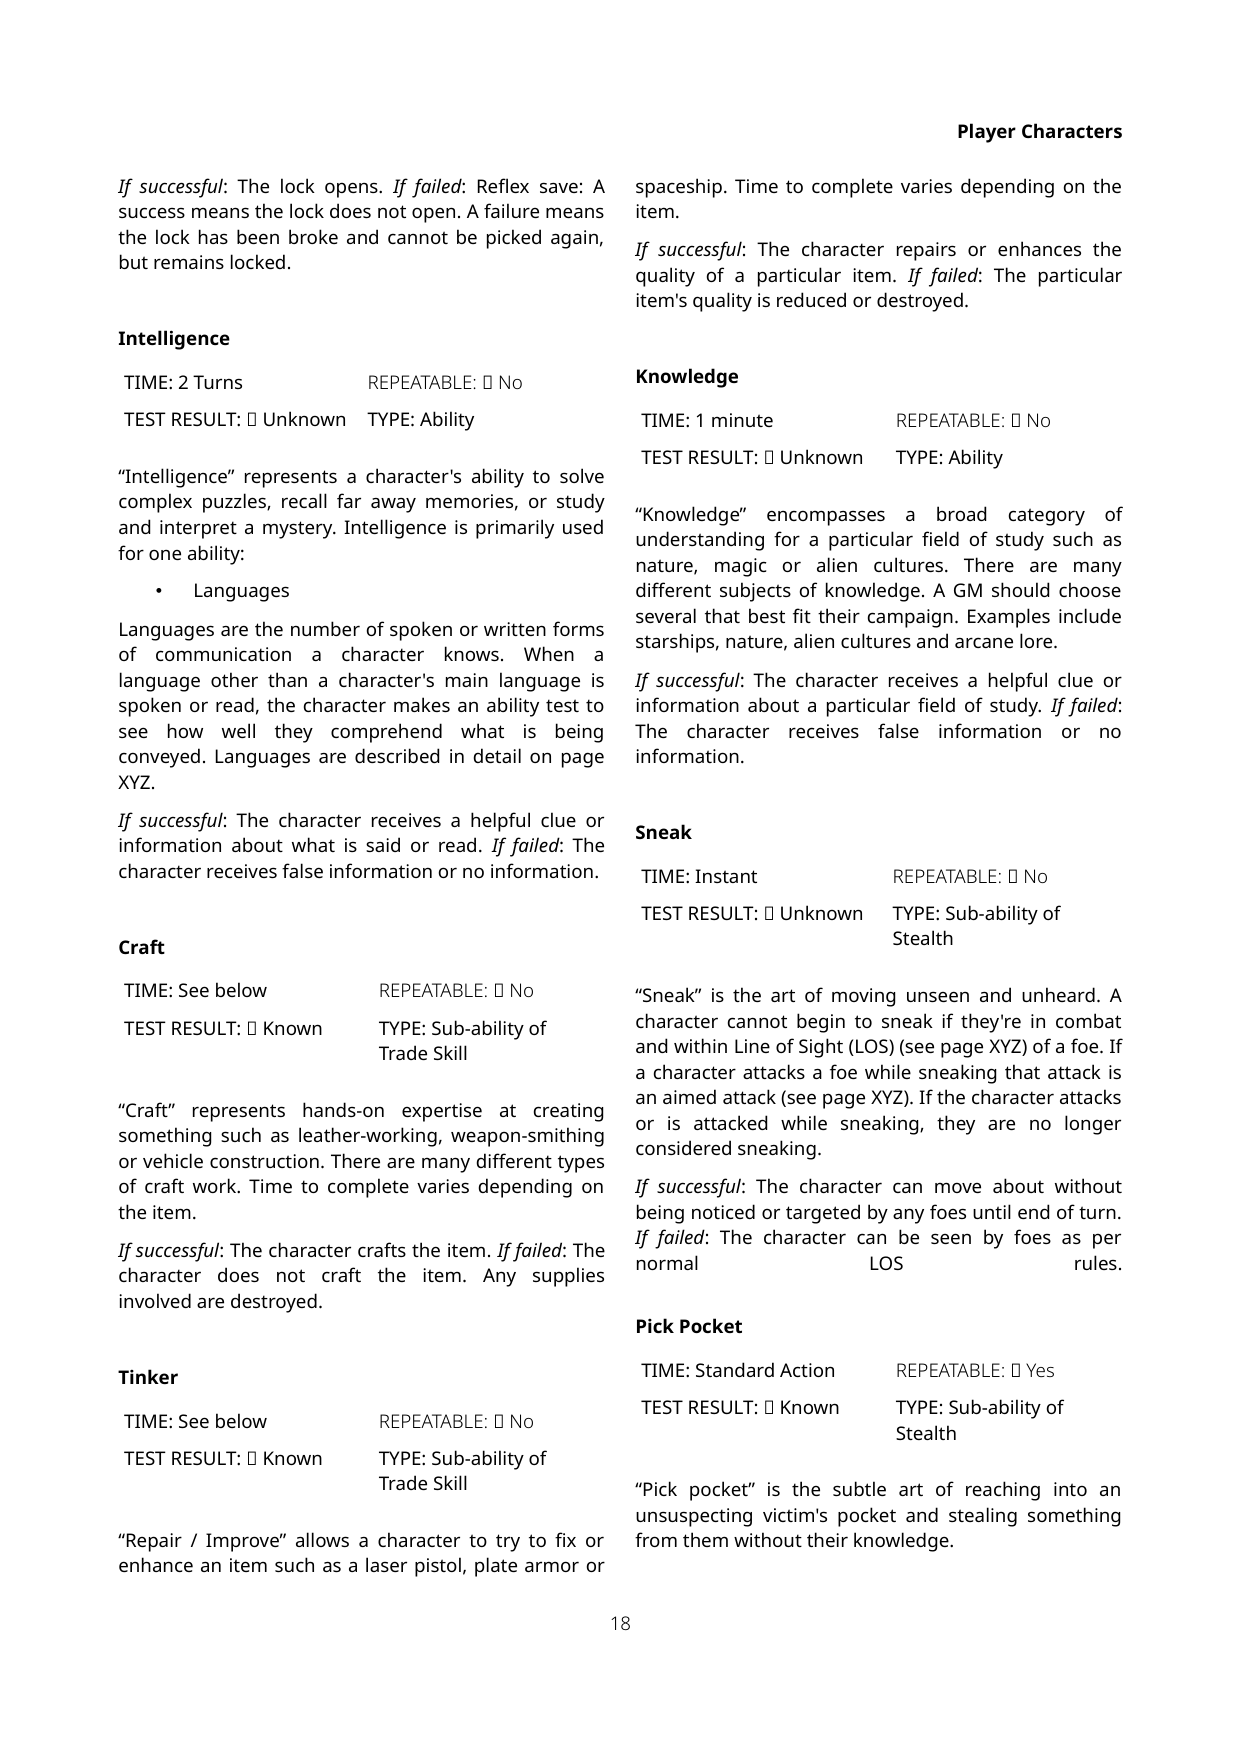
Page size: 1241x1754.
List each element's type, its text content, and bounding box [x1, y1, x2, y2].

table_cell TYPE: Sub-ability of Stealth [890, 1389, 1123, 1451]
table_cell TYPE: Ability [362, 401, 605, 438]
text Craft [118, 934, 605, 959]
table_header TIME: Instant [635, 858, 887, 894]
text “Knowledge” encompasses a broad category of understanding for a particular field of study such as nature, magic or alien cultures. There are many different subjects of knowledge. A GM should choose several that best fit their campaign. Examples include starships, nature, alien cultures and arcane lore. [635, 476, 1122, 654]
text If successful: The character receives a helpful clue or information about a particular field of study. If failed: The character receives false information or no information. [635, 667, 1122, 769]
table_header TIME: Standard Action [635, 1352, 890, 1389]
table_cell TYPE: Sub-ability of Stealth [887, 895, 1123, 957]
table_cell TEST RESULT:  Unknown [635, 439, 890, 476]
table_header TIME: 1 minute [635, 402, 890, 439]
text “Sneak” is the art of moving unseen and unheard. A character cannot begin to sneak if they're in combat and within Line of Sight (LOS) (see page XYZ) of a foe. If a character attacks a foe while sneaking that attack is an aimed attack (see page XYZ). If the character attacks or is attacked while sneaking, they are no longer considered sneaking. [635, 957, 1122, 1161]
table_header TIME: See below [118, 972, 373, 1009]
table_header REPEATABLE:  No [887, 858, 1123, 894]
text “Craft” represents hands-on expertise at creating something such as leather-working, weapon-smithing or vehicle construction. There are many different types of craft work. Time to complete varies depending on the item. [118, 1072, 605, 1225]
text Tinker [118, 1364, 605, 1390]
table_header TIME: 2 Turns [118, 364, 362, 401]
table_cell TEST RESULT:  Known [118, 1009, 373, 1072]
table_cell TEST RESULT:  Unknown [635, 895, 887, 957]
text “Repair / Improve” allows a character to try to fix or enhance an item such as a laser pistol, plate armor or [118, 1502, 605, 1578]
text If successful: The character receives a helpful clue or information about what is said or read. If failed: The character receives false information or no information. [118, 807, 605, 883]
table_cell TYPE: Ability [890, 439, 1123, 476]
text Languages are the number of spoken or written forms of communication a character knows. When a language other than a character's main language is spoken or read, the character makes an ability test to see how well they comprehend what is being conveyed. Languages are described in detail on page XYZ. [118, 616, 605, 794]
text Sneak [635, 819, 1122, 845]
table_header REPEATABLE:  No [362, 364, 605, 401]
table_cell TEST RESULT:  Known [118, 1439, 373, 1502]
text If successful: The lock opens. If failed: Reflex save: A success means the lock does not open. A failure means the lock has been broke and cannot be picked again, but remains locked. [118, 173, 605, 275]
text If successful: The character crafts the item. If failed: The character does not craft the item. Any supplies involved are destroyed. [118, 1237, 605, 1314]
text If successful: The character repairs or enhances the quality of a particular item. If failed: The particular item's quality is reduced or destroyed. [635, 237, 1122, 313]
text If successful: The character can move about without being noticed or targeted by any foes until end of turn. If failed: The character can be seen by foes as per normal LOS rules. [635, 1174, 1122, 1301]
table_header REPEATABLE:  Yes [890, 1352, 1123, 1389]
text “Intelligence” represents a character's ability to solve complex puzzles, recall far away memories, or study and interpret a mystery. Intelligence is primarily used for one ability: [118, 438, 605, 565]
table_cell TYPE: Sub-ability of Trade Skill [373, 1439, 606, 1502]
table_cell TYPE: Sub-ability of Trade Skill [373, 1009, 606, 1072]
text spaceship. Time to complete varies depending on the item. [635, 173, 1122, 224]
table_header REPEATABLE:  No [890, 402, 1123, 439]
text Intelligence [118, 326, 605, 351]
table_header TIME: See below [118, 1402, 373, 1439]
table_cell TEST RESULT:  Unknown [118, 401, 362, 438]
table_cell TEST RESULT:  Known [635, 1389, 890, 1451]
table_header REPEATABLE:  No [373, 1402, 606, 1439]
table_header REPEATABLE:  No [373, 972, 606, 1009]
list Languages [156, 578, 605, 603]
text Pick Pocket [635, 1314, 1122, 1339]
text “Pick pocket” is the subtle art of reaching into an unsuspecting victim's pocket and stealing something from them without their knowledge. [635, 1451, 1122, 1553]
text Knowledge [635, 364, 1122, 389]
